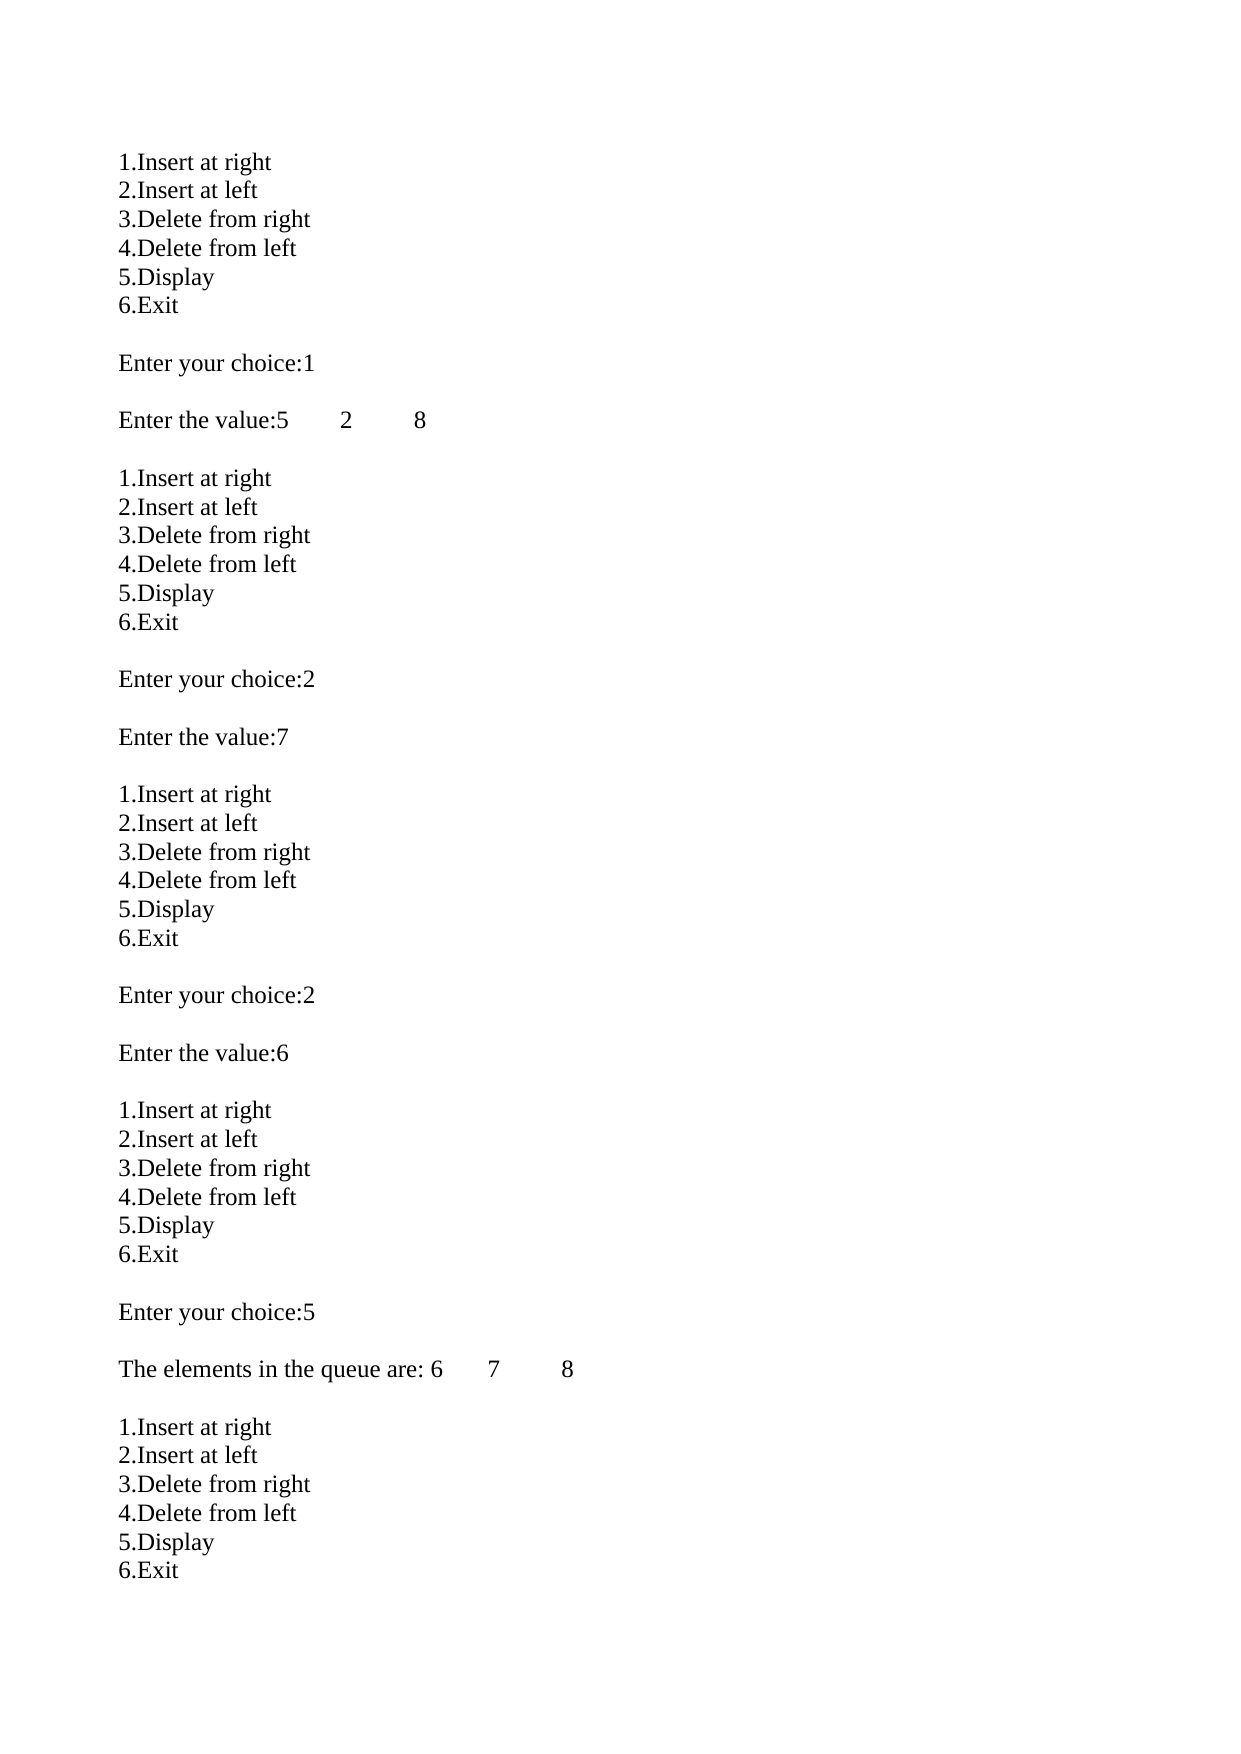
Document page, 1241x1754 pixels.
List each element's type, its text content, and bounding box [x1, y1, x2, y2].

text 5.Display [118, 1527, 1122, 1556]
text 2.Insert at left [118, 1441, 1122, 1469]
text Enter your choice:1 [118, 348, 1122, 377]
text 5.Display [118, 894, 1122, 923]
text 2.Insert at left [118, 176, 1122, 204]
text 3.Delete from right [118, 521, 1122, 549]
text 5.Display [118, 578, 1122, 607]
text 2.Insert at left [118, 492, 1122, 521]
text 6.Exit [118, 607, 1122, 636]
text 6.Exit [118, 923, 1122, 952]
text 1.Insert at right [118, 1096, 1122, 1124]
text 4.Delete from left [118, 866, 1122, 894]
text The elements in the queue are: 6 7 8 [118, 1354, 1122, 1383]
text 1.Insert at right [118, 147, 1122, 176]
text 3.Delete from right [118, 837, 1122, 866]
text Enter your choice:2 [118, 981, 1122, 1009]
text 2.Insert at left [118, 1124, 1122, 1153]
text 4.Delete from left [118, 1182, 1122, 1211]
text 6.Exit [118, 291, 1122, 319]
text 4.Delete from left [118, 1498, 1122, 1527]
text 1.Insert at right [118, 779, 1122, 808]
text 3.Delete from right [118, 1469, 1122, 1498]
text 2.Insert at left [118, 808, 1122, 837]
text 5.Display [118, 262, 1122, 291]
text 1.Insert at right [118, 1412, 1122, 1441]
text Enter your choice:2 [118, 664, 1122, 693]
text Enter your choice:5 [118, 1297, 1122, 1326]
text 4.Delete from left [118, 233, 1122, 262]
text Enter the value:5 2 8 [118, 406, 1122, 434]
text Enter the value:6 [118, 1038, 1122, 1067]
text 3.Delete from right [118, 1153, 1122, 1182]
text 1.Insert at right [118, 463, 1122, 492]
text 6.Exit [118, 1239, 1122, 1268]
text 4.Delete from left [118, 549, 1122, 578]
text Enter the value:7 [118, 722, 1122, 751]
text 3.Delete from right [118, 204, 1122, 233]
text 5.Display [118, 1211, 1122, 1239]
text 6.Exit [118, 1556, 1122, 1584]
